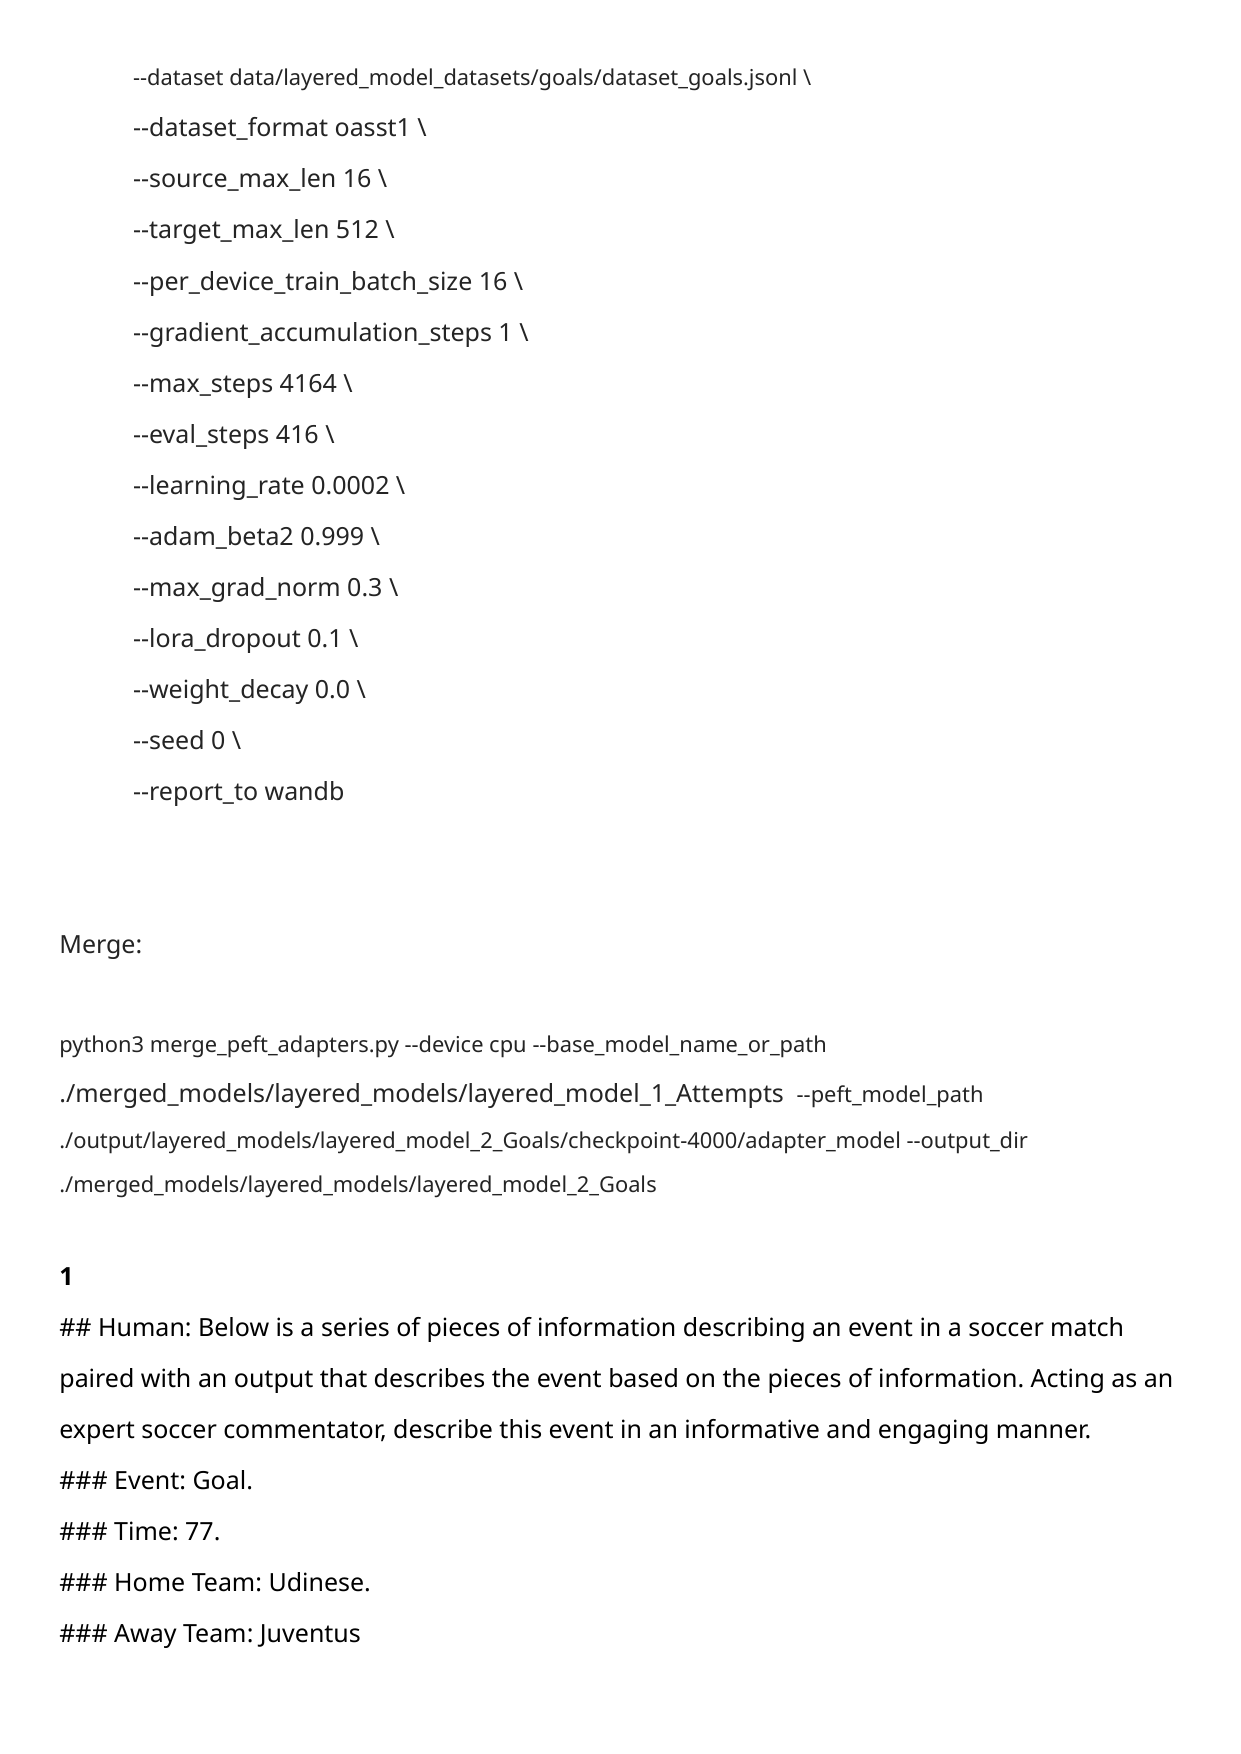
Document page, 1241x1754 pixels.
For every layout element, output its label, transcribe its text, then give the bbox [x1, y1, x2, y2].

text ### Event: Goal. [59, 1463, 1181, 1497]
text 1 [59, 1259, 1181, 1293]
text python3 merge_peft_adapters.py --device cpu --base_model_name_or_path ./merged_models/layered_models/layered_model_1_Attempts --peft_model_path ./output/layered_models/layered_model_2_Goals/checkpoint-4000/adapter_model --output_dir ./merged_models/layered_models/layered_model_2_Goals [59, 1029, 1181, 1199]
text ### Home Team: Udinese. [59, 1565, 1181, 1599]
text ### Time: 77. [59, 1514, 1181, 1548]
text ### Away Team: Juventus [59, 1616, 1181, 1650]
text ## Human: Below is a series of pieces of information describing an event in a soccer match paired with an output that describes the event based on the pieces of information. Acting as an expert soccer commentator, describe this event in an informative and engaging manner. [59, 1310, 1181, 1446]
text --dataset data/layered_model_datasets/goals/dataset_goals.jsonl \ --dataset_format oasst1 \ --source_max_len 16 \ --target_max_len 512 \ --per_device_train_batch_size 16 \ --gradient_accumulation_steps 1 \ --max_steps 4164 \ --eval_steps 416 \ --learning_rate 0.0002 \ --adam_beta2 0.999 \ --max_grad_norm 0.3 \ --lora_dropout 0.1 \ --weight_decay 0.0 \ --seed 0 \ --report_to wandb [59, 59, 1181, 808]
text Merge: [59, 927, 1181, 961]
